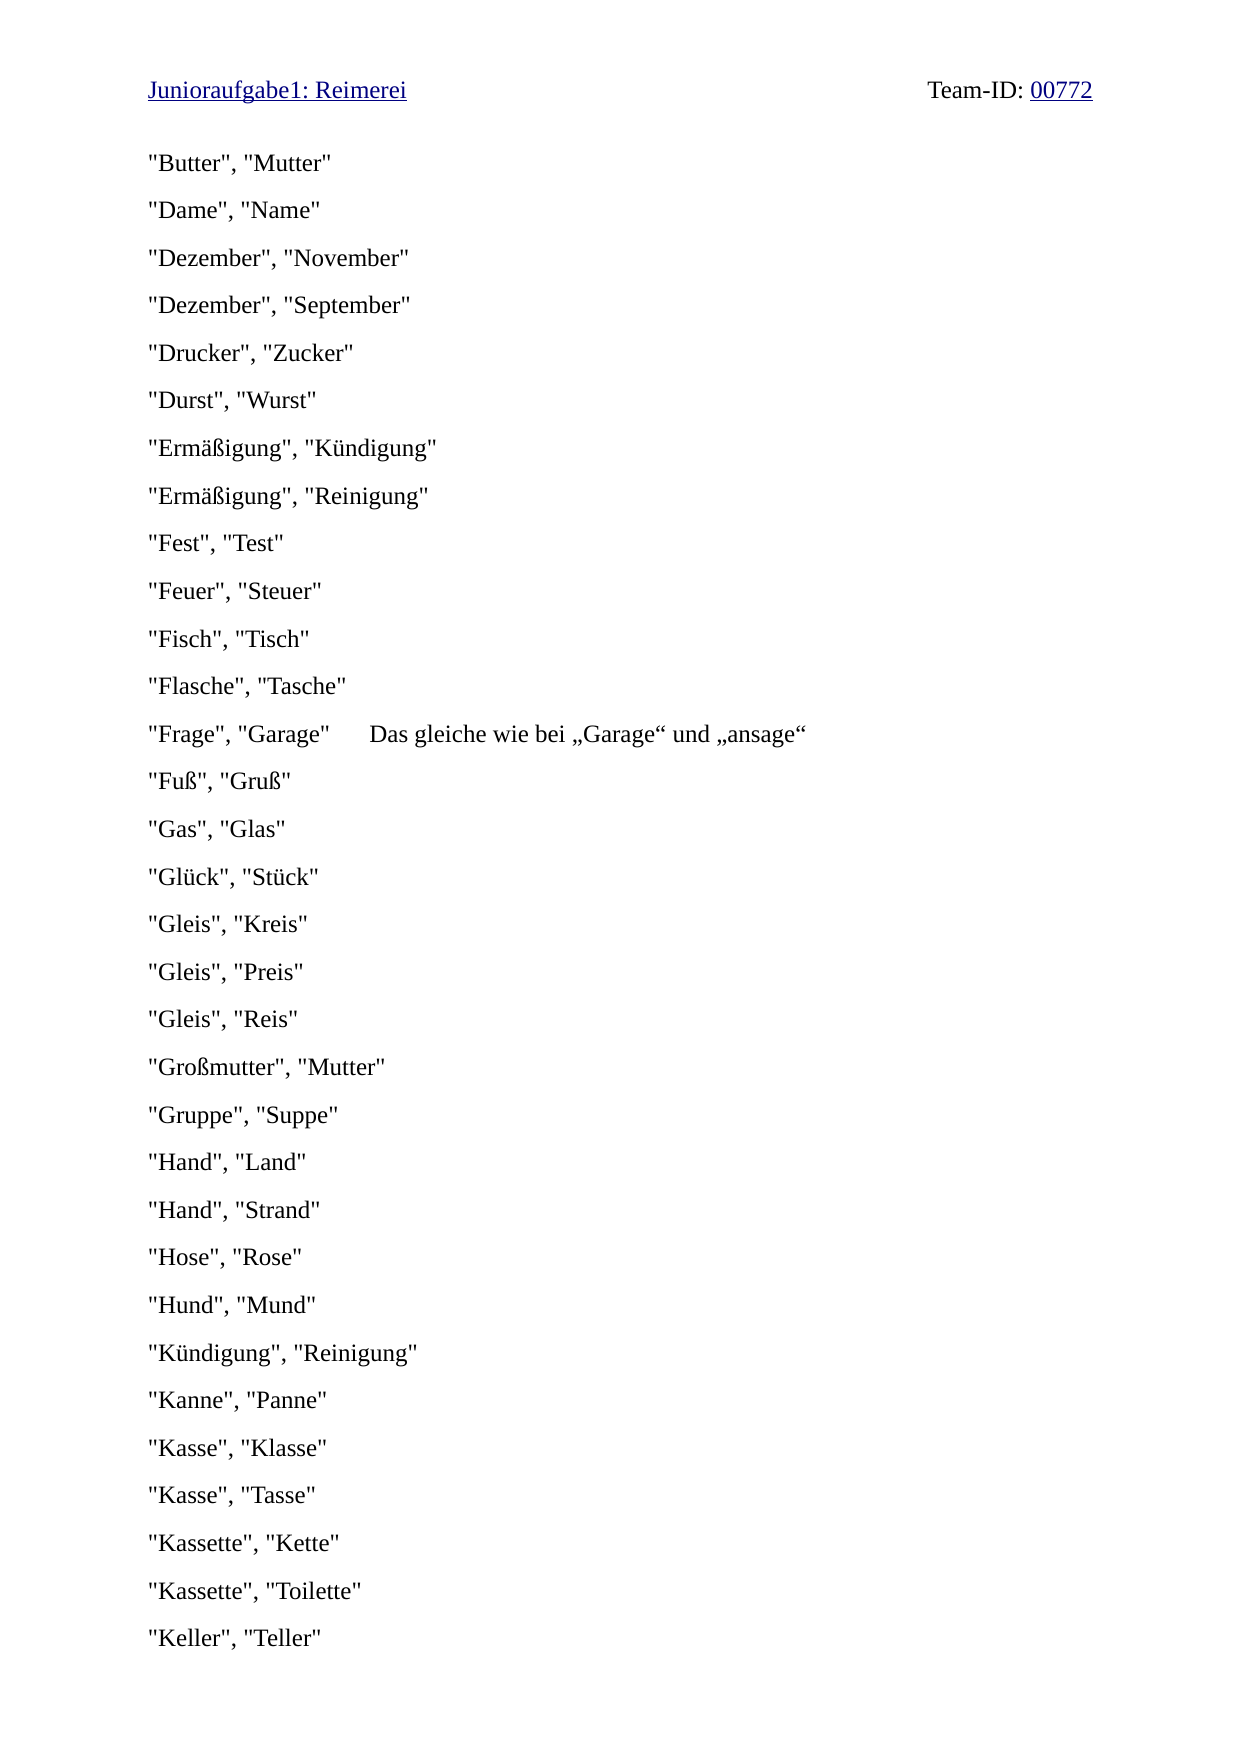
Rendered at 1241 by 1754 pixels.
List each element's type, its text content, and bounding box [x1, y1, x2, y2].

text "Dame", "Name" [148, 195, 1093, 224]
text "Frage", "Garage" Das gleiche wie bei „Garage“ und „ansage“ [148, 719, 1093, 748]
text "Glück", "Stück" [148, 862, 1093, 890]
text "Kasse", "Klasse" [148, 1433, 1093, 1462]
text "Butter", "Mutter" [148, 148, 1093, 176]
text "Ermäßigung", "Reinigung" [148, 481, 1093, 509]
text "Gruppe", "Suppe" [148, 1100, 1093, 1128]
text "Fest", "Test" [148, 528, 1093, 557]
text "Hand", "Strand" [148, 1195, 1093, 1224]
text "Kündigung", "Reinigung" [148, 1338, 1093, 1366]
text "Kassette", "Toilette" [148, 1576, 1093, 1604]
text "Kasse", "Tasse" [148, 1481, 1093, 1509]
text "Drucker", "Zucker" [148, 338, 1093, 367]
text "Fisch", "Tisch" [148, 624, 1093, 652]
text "Gleis", "Kreis" [148, 909, 1093, 938]
text "Kassette", "Kette" [148, 1528, 1093, 1557]
text "Großmutter", "Mutter" [148, 1052, 1093, 1081]
text "Hand", "Land" [148, 1147, 1093, 1176]
text "Flasche", "Tasche" [148, 671, 1093, 700]
text "Keller", "Teller" [148, 1623, 1093, 1652]
text "Gleis", "Preis" [148, 957, 1093, 986]
text "Durst", "Wurst" [148, 386, 1093, 414]
text "Hund", "Mund" [148, 1290, 1093, 1319]
text "Kanne", "Panne" [148, 1385, 1093, 1414]
text "Feuer", "Steuer" [148, 576, 1093, 605]
text "Hose", "Rose" [148, 1242, 1093, 1271]
text "Fuß", "Gruß" [148, 766, 1093, 795]
text "Dezember", "September" [148, 290, 1093, 319]
text "Gleis", "Reis" [148, 1004, 1093, 1033]
text "Ermäßigung", "Kündigung" [148, 433, 1093, 462]
text "Gas", "Glas" [148, 814, 1093, 843]
text "Dezember", "November" [148, 243, 1093, 272]
